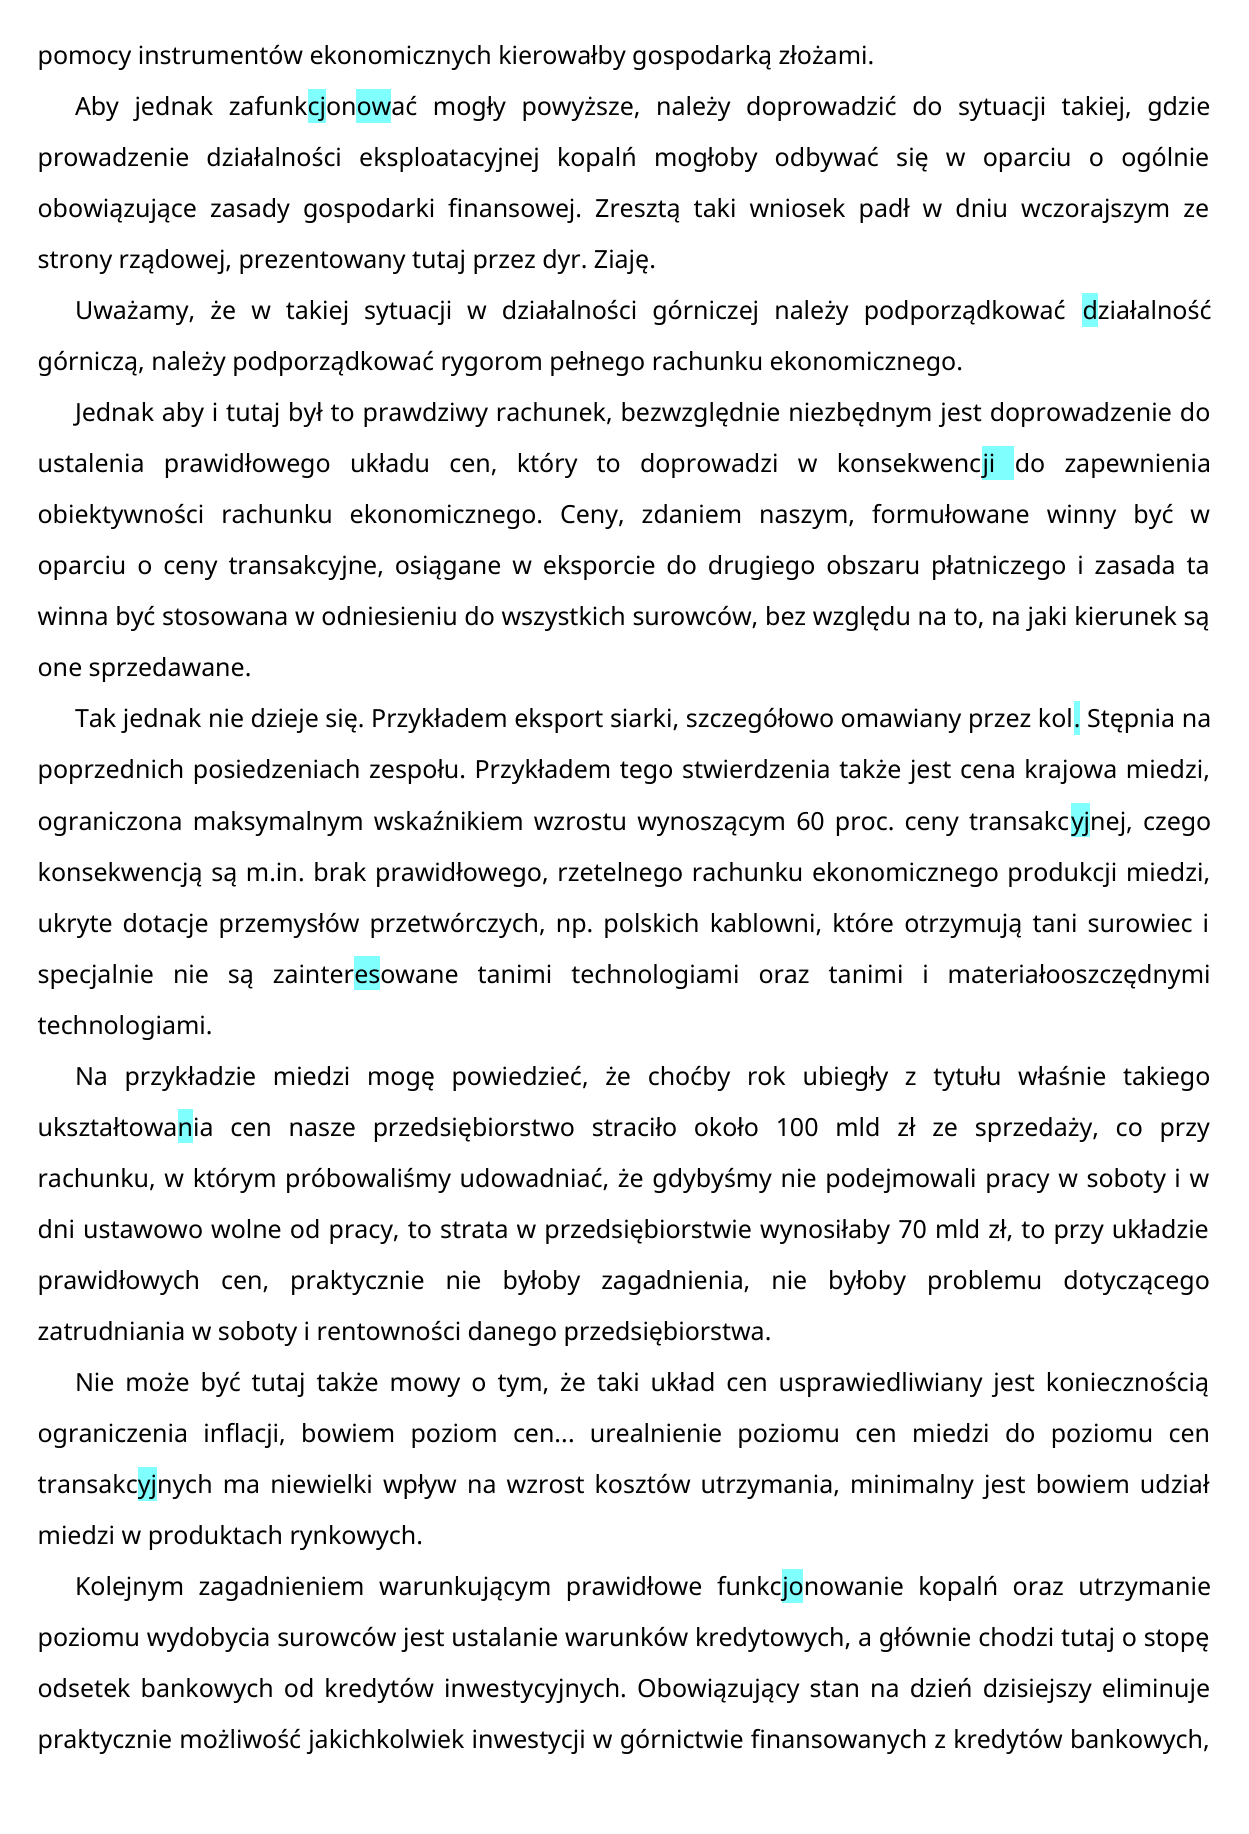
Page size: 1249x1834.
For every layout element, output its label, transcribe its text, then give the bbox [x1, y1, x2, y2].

text Na przykładzie miedzi mogę powiedzieć, że choćby rok ubiegły z tytułu właśnie takiego ukształtowania cen nasze przedsiębiorstwo straciło około 100 mld zł ze sprzedaży, co przy rachunku, w którym próbowaliśmy udowadniać, że gdybyśmy nie podejmowali pracy w soboty i w dni ustawowo wolne od pracy, to strata w przedsiębiorstwie wynosiłaby 70 mld zł, to przy układzie prawidłowych cen, praktycznie nie byłoby zagadnienia, nie byłoby problemu dotyczącego zatrudniania w soboty i rentowności danego przedsiębiorstwa. [37, 1058, 1211, 1348]
text Aby jednak zafunkcjonować mogły powyższe, należy doprowadzić do sytuacji takiej, gdzie prowadzenie działalności eksploatacyjnej kopalń mogłoby odbywać się w oparciu o ogólnie obowiązujące zasady gospodarki finansowej. Zresztą taki wniosek padł w dniu wczorajszym ze strony rządowej, prezentowany tutaj przez dyr. Ziaję. [37, 88, 1211, 276]
text Tak jednak nie dzieje się. Przykładem eksport siarki, szczegółowo omawiany przez kol. Stępnia na poprzednich posiedzeniach zespołu. Przykładem tego stwierdzenia także jest cena krajowa miedzi, ograniczona maksymalnym wskaźnikiem wzrostu wynoszącym 60 proc. ceny transakcyjnej, czego konsekwencją są m.in. brak prawidłowego, rzetelnego rachunku ekonomicznego produkcji miedzi, ukryte dotacje przemysłów przetwórczych, np. polskich kablowni, które otrzymują tani surowiec i specjalnie nie są zainteresowane tanimi technologiami oraz tanimi i materiałooszczędnymi technologiami. [37, 701, 1211, 1041]
text Jednak aby i tutaj był to prawdziwy rachunek, bezwzględnie niezbędnym jest doprowadzenie do ustalenia prawidłowego układu cen, który to doprowadzi w konsekwencji do zapewnienia obiektywności rachunku ekonomicznego. Ceny, zdaniem naszym, formułowane winny być w oparciu o ceny transakcyjne, osiągane w eksporcie do drugiego obszaru płatniczego i zasada ta winna być stosowana w odniesieniu do wszystkich surowców, bez względu na to, na jaki kierunek są one sprzedawane. [37, 395, 1211, 684]
text Nie może być tutaj także mowy o tym, że taki układ cen usprawiedliwiany jest koniecznością ograniczenia inflacji, bowiem poziom cen... urealnienie poziomu cen miedzi do poziomu cen transakcyjnych ma niewielki wpływ na wzrost kosztów utrzymania, minimalny jest bowiem udział miedzi w produktach rynkowych. [37, 1364, 1211, 1552]
text pomocy instrumentów ekonomicznych kierowałby gospodarką złożami. [37, 37, 1211, 72]
text Kolejnym zagadnieniem warunkującym prawidłowe funkcjonowanie kopalń oraz utrzymanie poziomu wydobycia surowców jest ustalanie warunków kredytowych, a głównie chodzi tutaj o stopę odsetek bankowych od kredytów inwestycyjnych. Obowiązujący stan na dzień dzisiejszy eliminuje praktycznie możliwość jakichkolwiek inwestycji w górnictwie finansowanych z kredytów bankowych, [37, 1569, 1211, 1756]
text Uważamy, że w takiej sytuacji w działalności górniczej należy podporządkować działalność górniczą, należy podporządkować rygorom pełnego rachunku ekonomicznego. [37, 293, 1211, 378]
